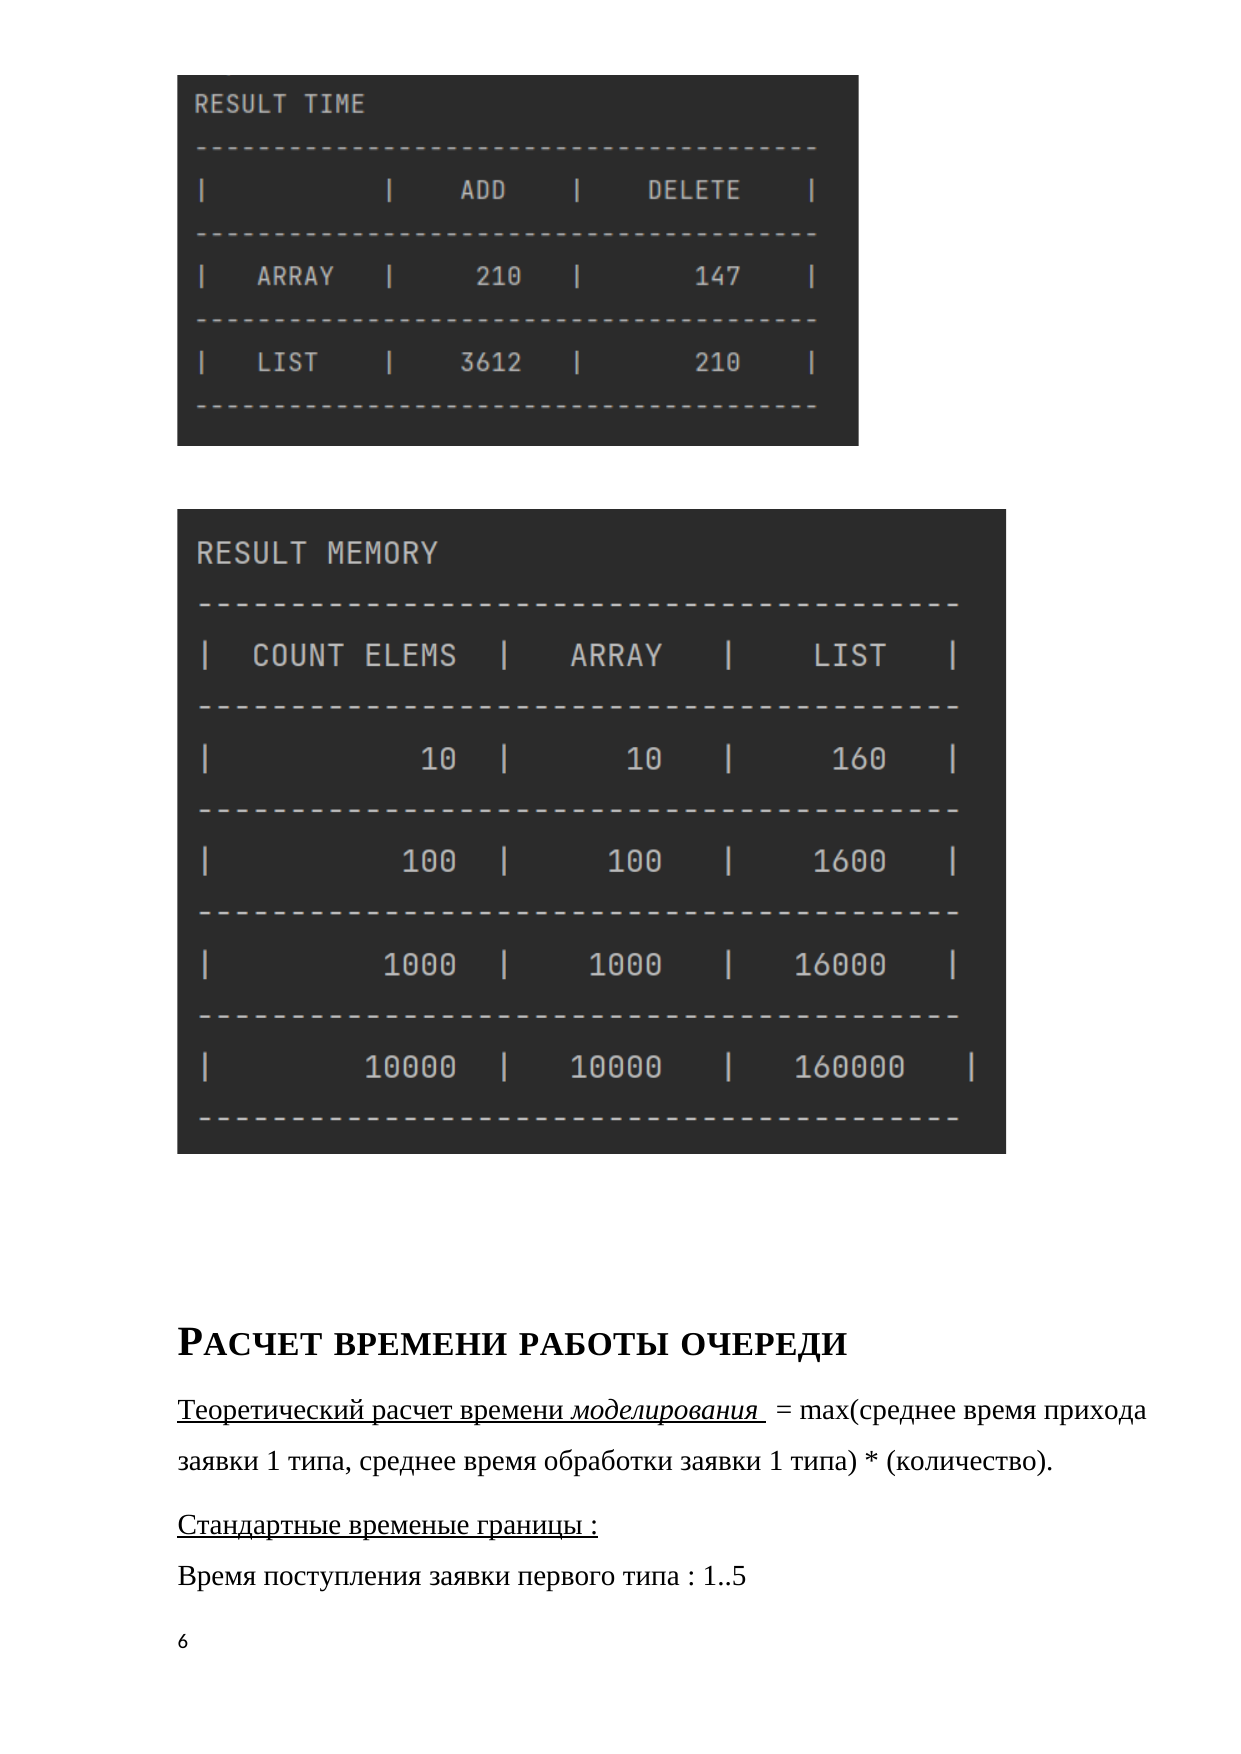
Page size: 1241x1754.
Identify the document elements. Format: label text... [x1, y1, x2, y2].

text Теоретический расчет времени моделирования = max(среднее время прихода заявки 1 типа, среднее время обработки заявки 1 типа) * (количество). [177, 1392, 1152, 1476]
subtitle Расчет времени работы очереди [177, 1316, 1152, 1364]
text Стандартные временые границы : Время поступления заявки первого типа : 1..5 [177, 1507, 1152, 1591]
